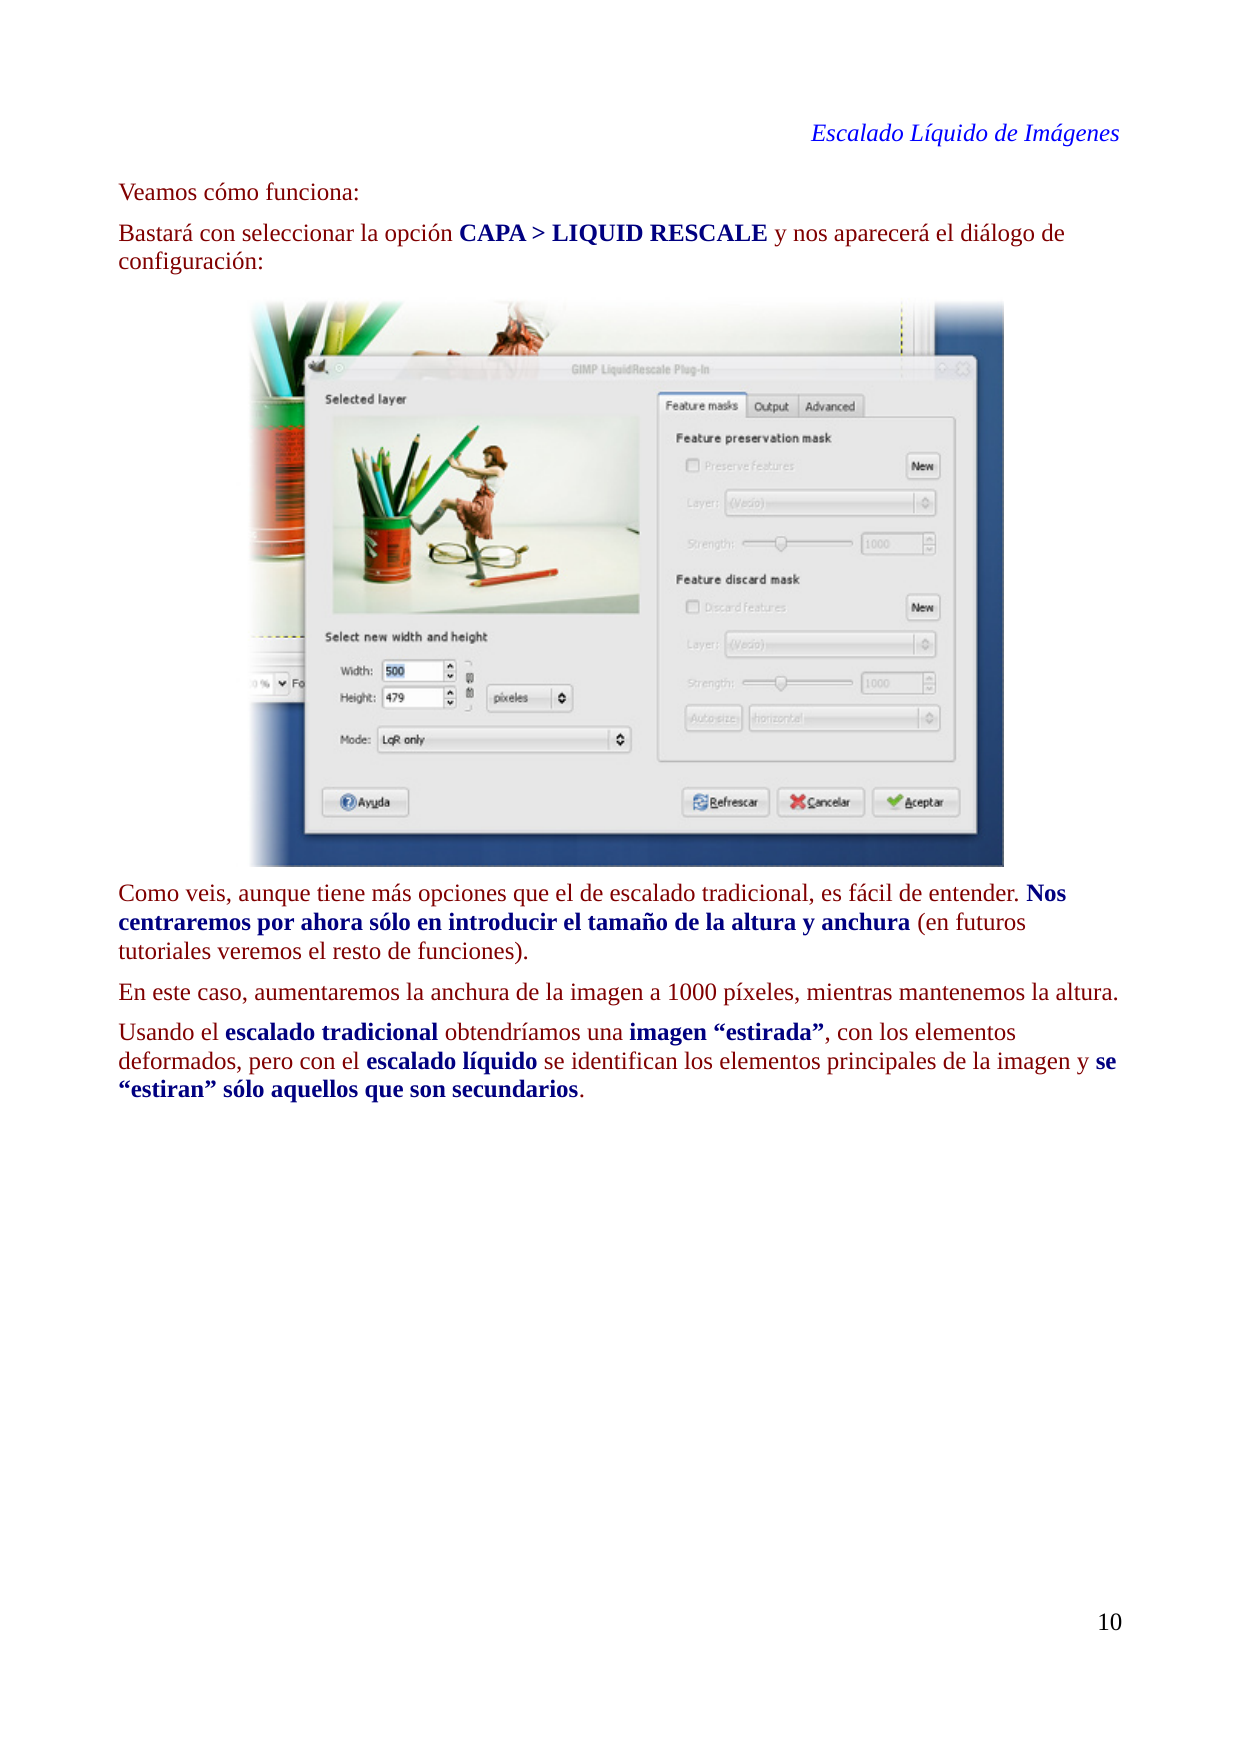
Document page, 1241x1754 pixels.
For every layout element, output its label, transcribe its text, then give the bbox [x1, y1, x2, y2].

text Usando el escalado tradicional obtendríamos una imagen “estirada”, con los elementos deformados, pero con el escalado líquido se identifican los elementos principales de la imagen y se “estiran” sólo aquellos que son secundarios. [118, 1017, 1122, 1103]
text Como veis, aunque tiene más opciones que el de escalado tradicional, es fácil de entender. Nos centraremos por ahora sólo en introducir el tamaño de la altura y anchura (en futuros tutoriales veremos el resto de funciones). [118, 878, 1122, 965]
text Bastará con seleccionar la opción CAPA > LIQUID RESCALE y nos aparecerá el diálogo de configuración: [118, 218, 1122, 275]
text En este caso, aumentaremos la anchura de la imagen a 1000 píxeles, mientras mantenemos la altura. [118, 977, 1122, 1005]
text Veamos cómo funciona: [118, 177, 1122, 206]
picture [236, 286, 1004, 867]
